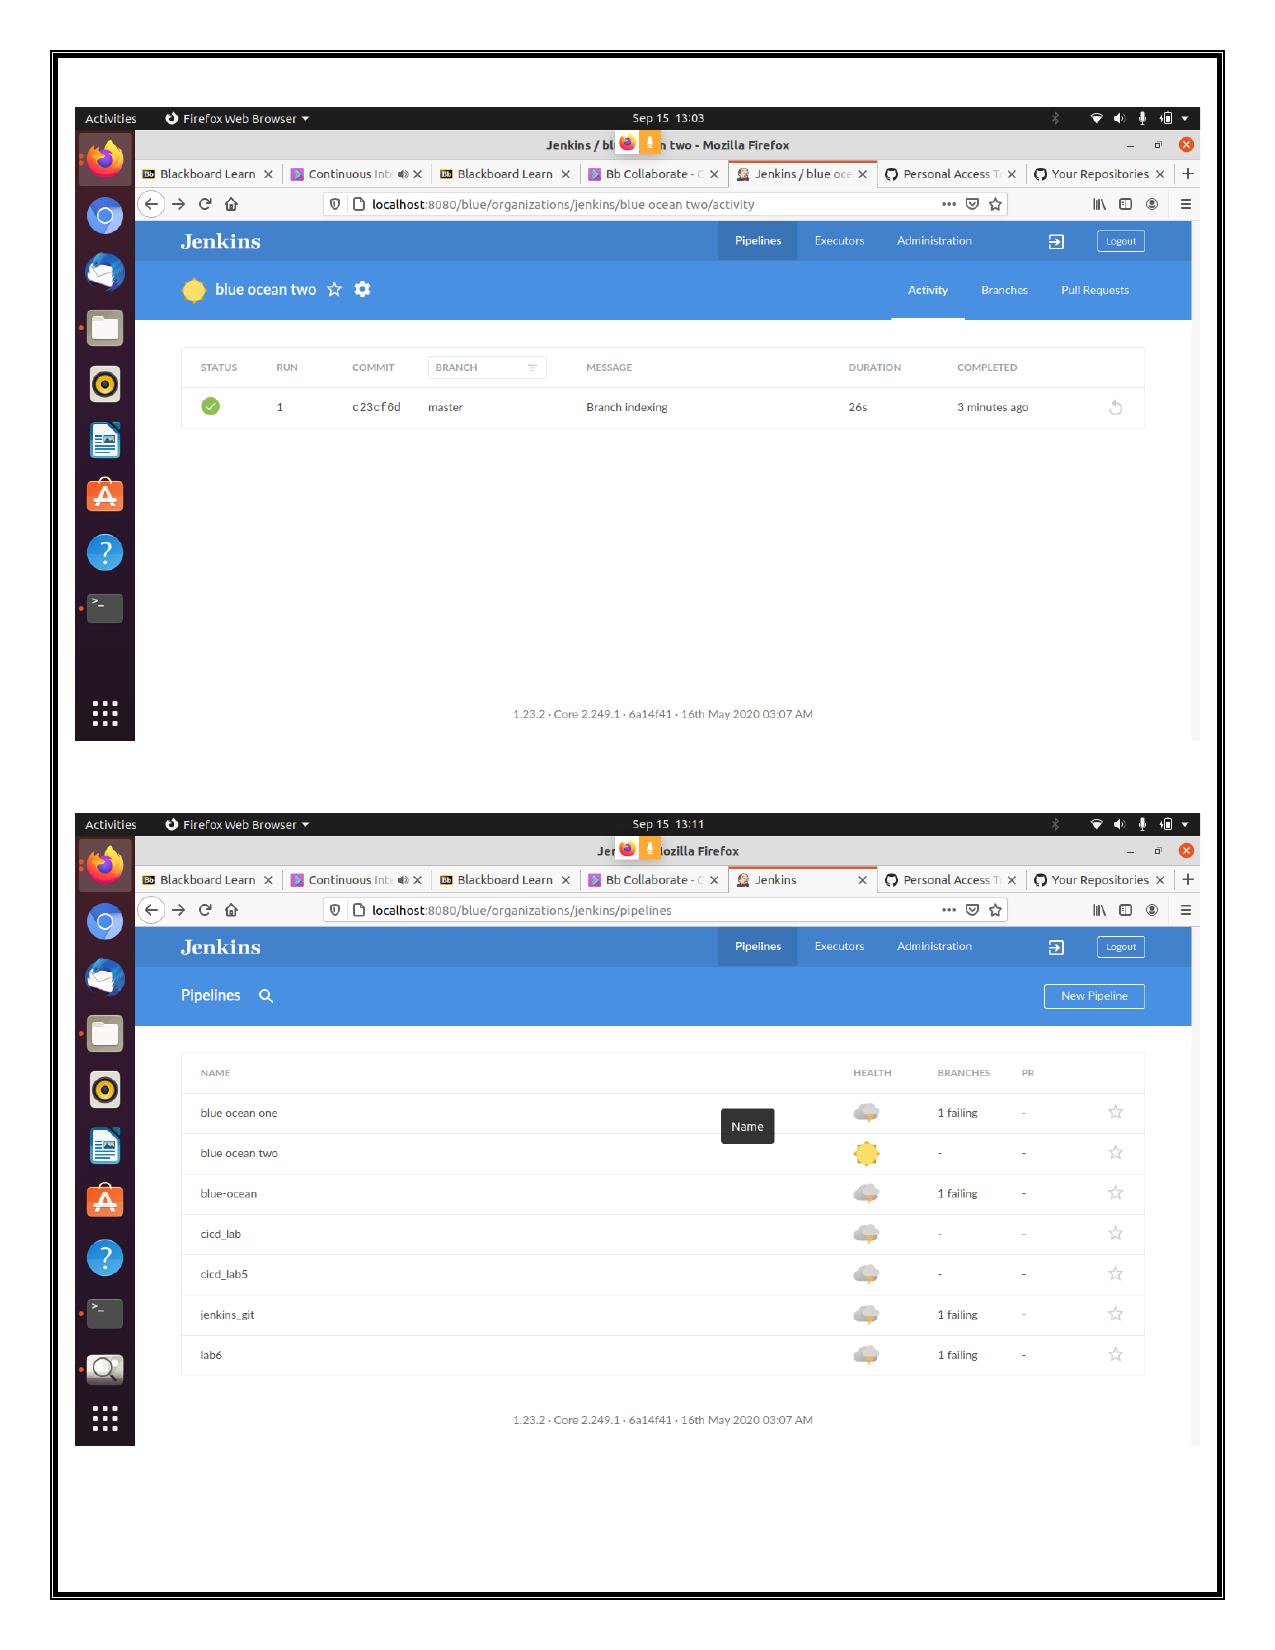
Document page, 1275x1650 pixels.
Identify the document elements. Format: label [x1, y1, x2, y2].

picture [75, 813, 1200, 1446]
picture [75, 107, 1200, 741]
